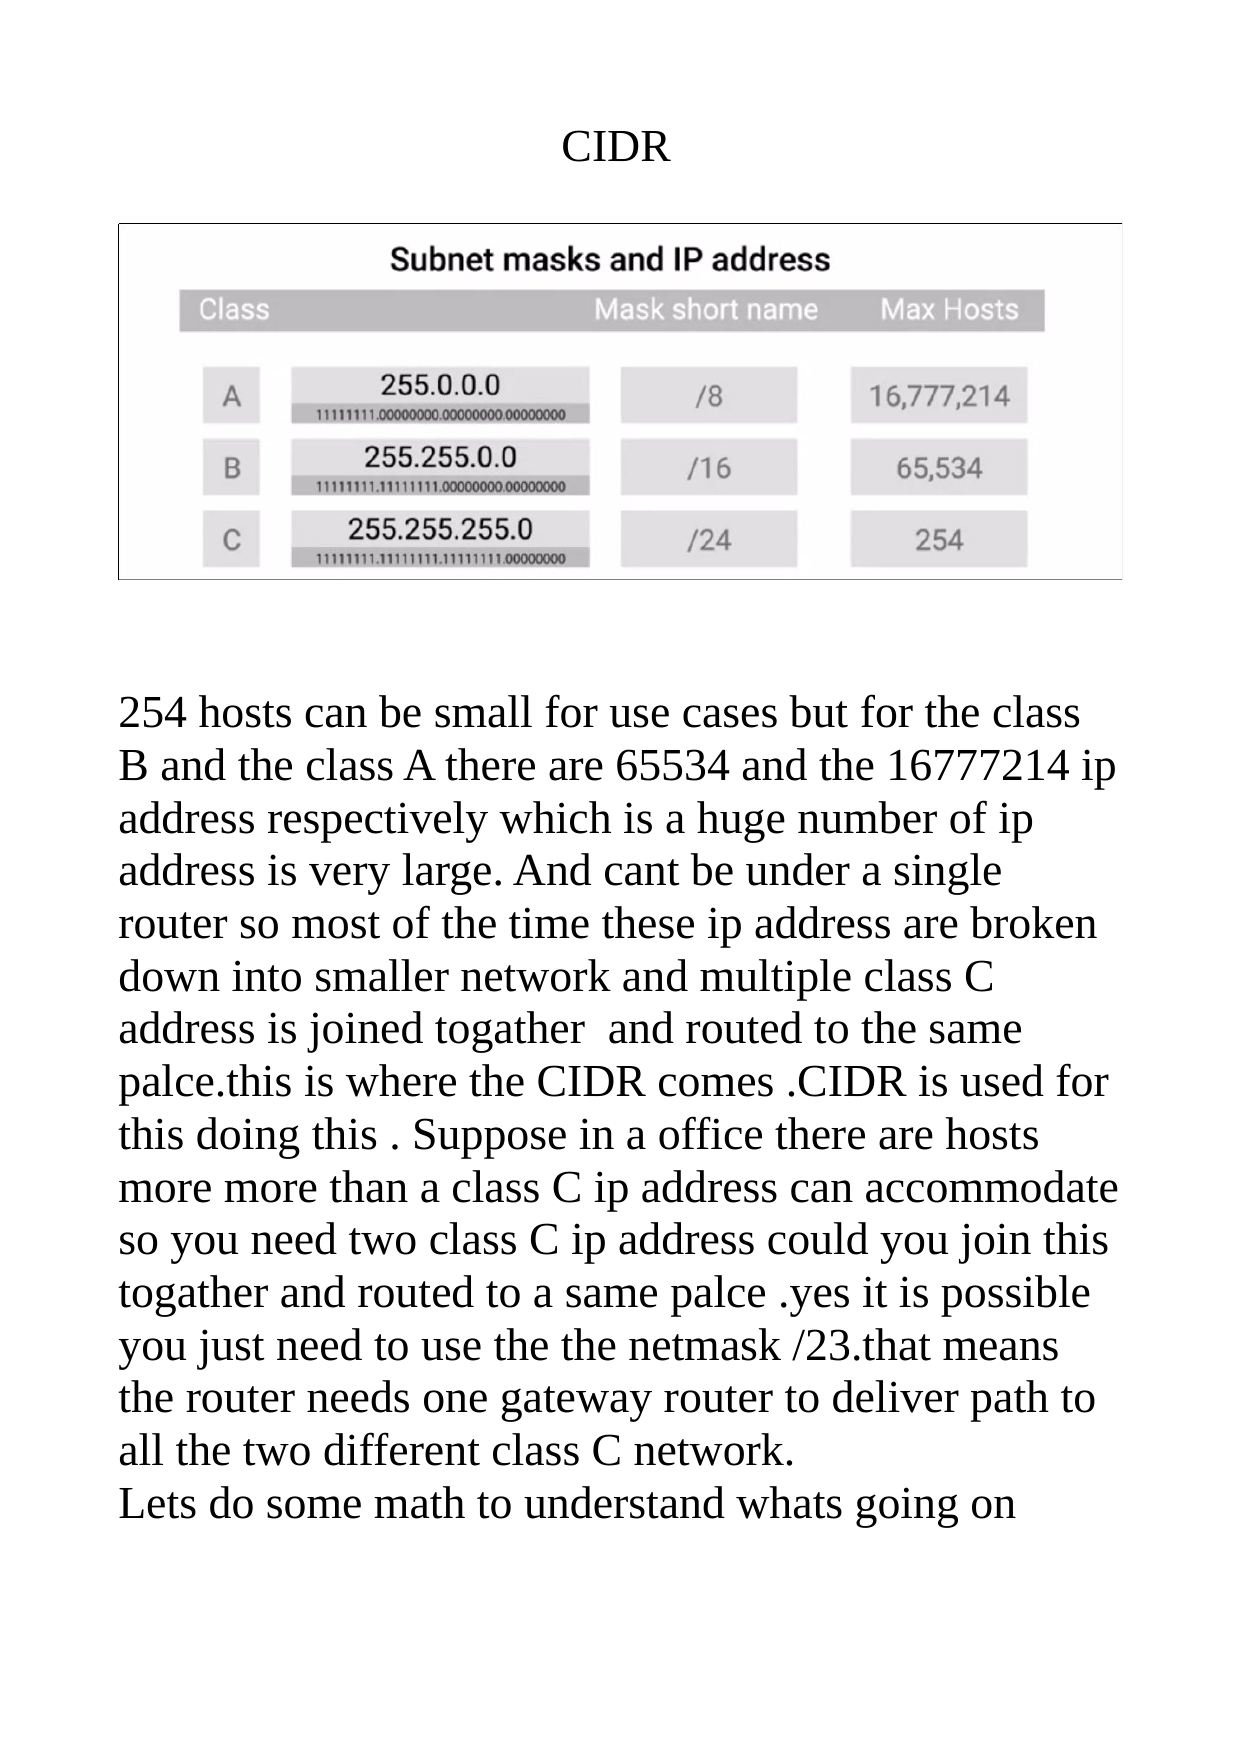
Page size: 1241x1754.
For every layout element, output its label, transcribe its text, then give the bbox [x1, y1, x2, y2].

text Lets do some math to understand whats going on [118, 1476, 1122, 1528]
text CIDR [118, 118, 1122, 171]
text 254 hosts can be small for use cases but for the class B and the class A there are 65534 and the 16777214 ip address respectively which is a huge number of ip address is very large. And cant be under a single router so most of the time these ip address are broken down into smaller network and multiple class C address is joined togather and routed to the same palce.this is where the CIDR comes .CIDR is used for this doing this . Suppose in a office there are hosts more more than a class C ip address can accommodate so you need two class C ip address could you join this togather and routed to a same palce .yes it is possible you just need to use the the netmask /23.that means the router needs one gateway router to deliver path to all the two different class C network. [118, 685, 1122, 1476]
picture [118, 223, 1123, 580]
